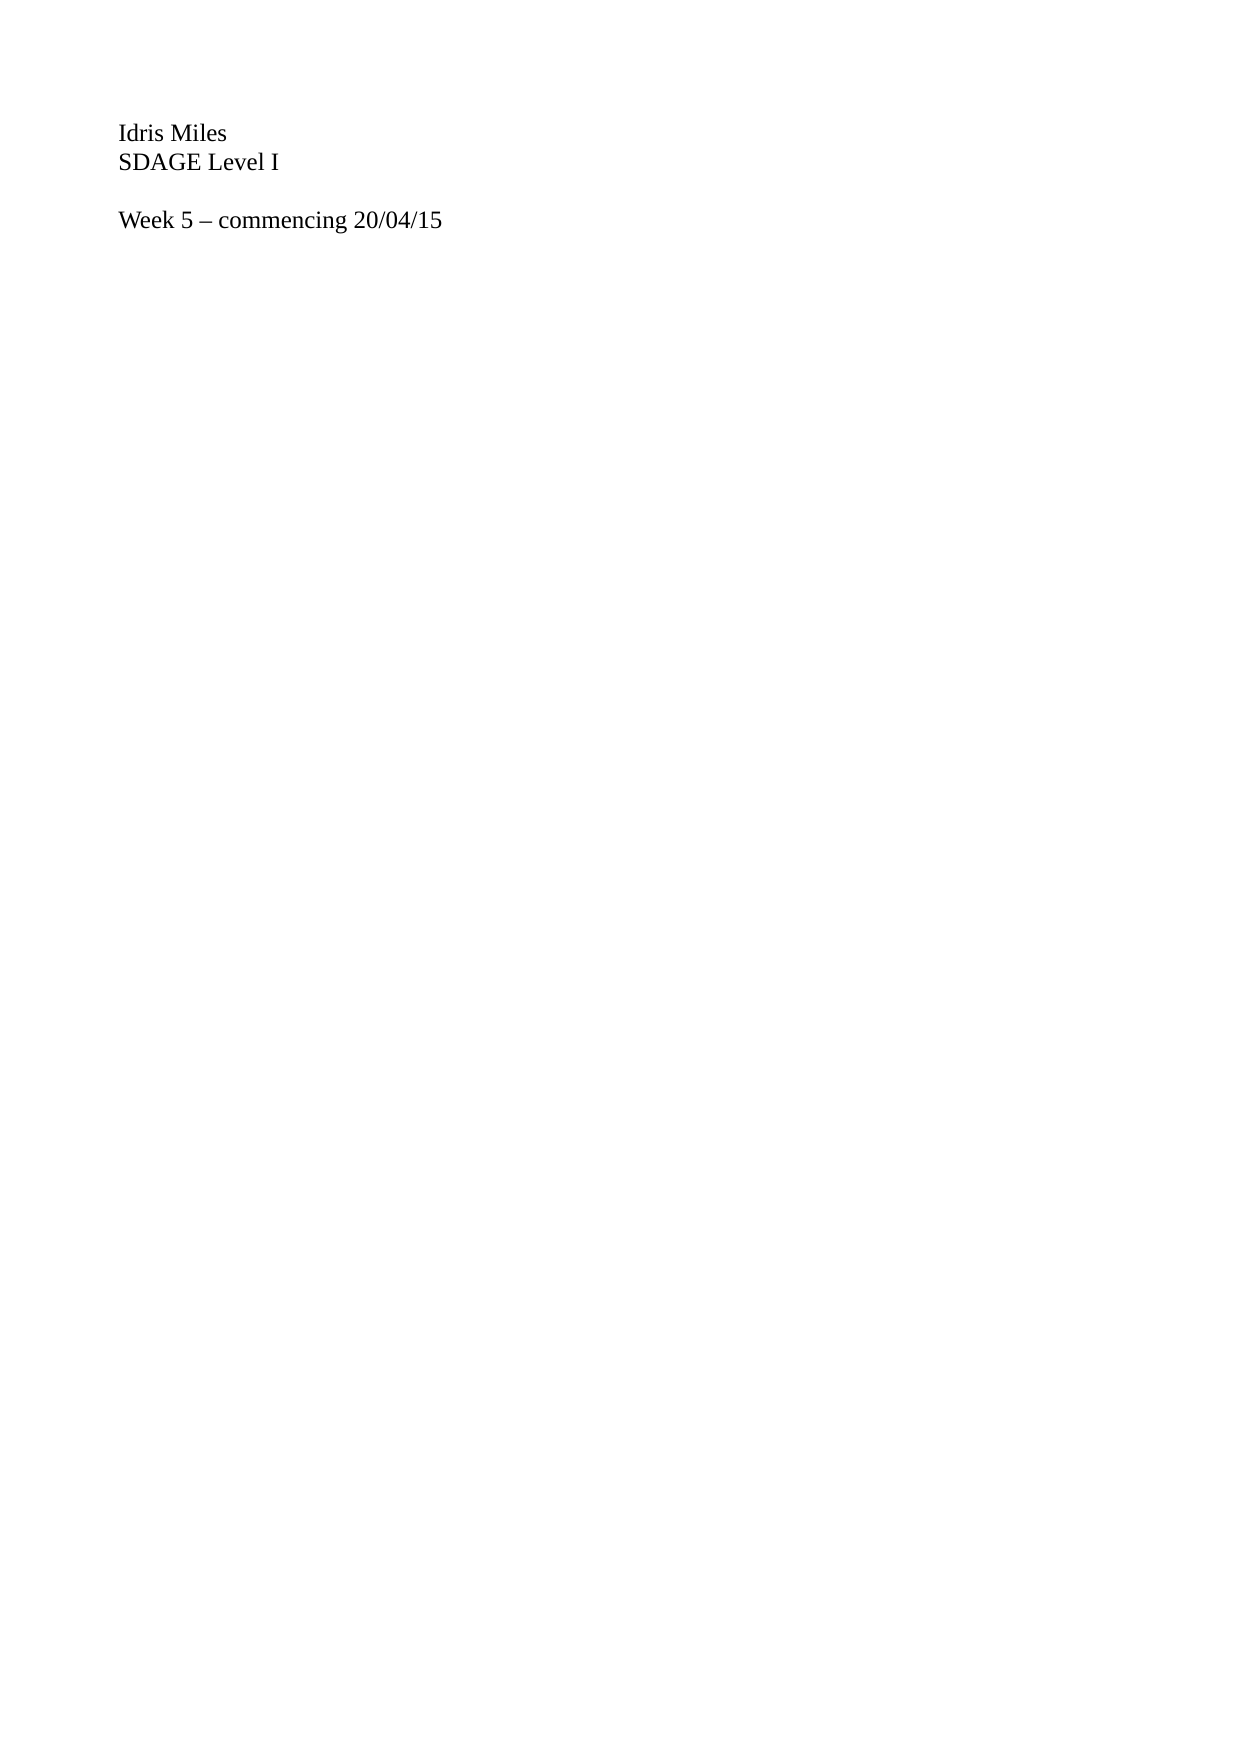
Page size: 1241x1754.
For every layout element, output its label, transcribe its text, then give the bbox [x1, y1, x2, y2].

text Week 5 – commencing 20/04/15 [118, 205, 1122, 234]
